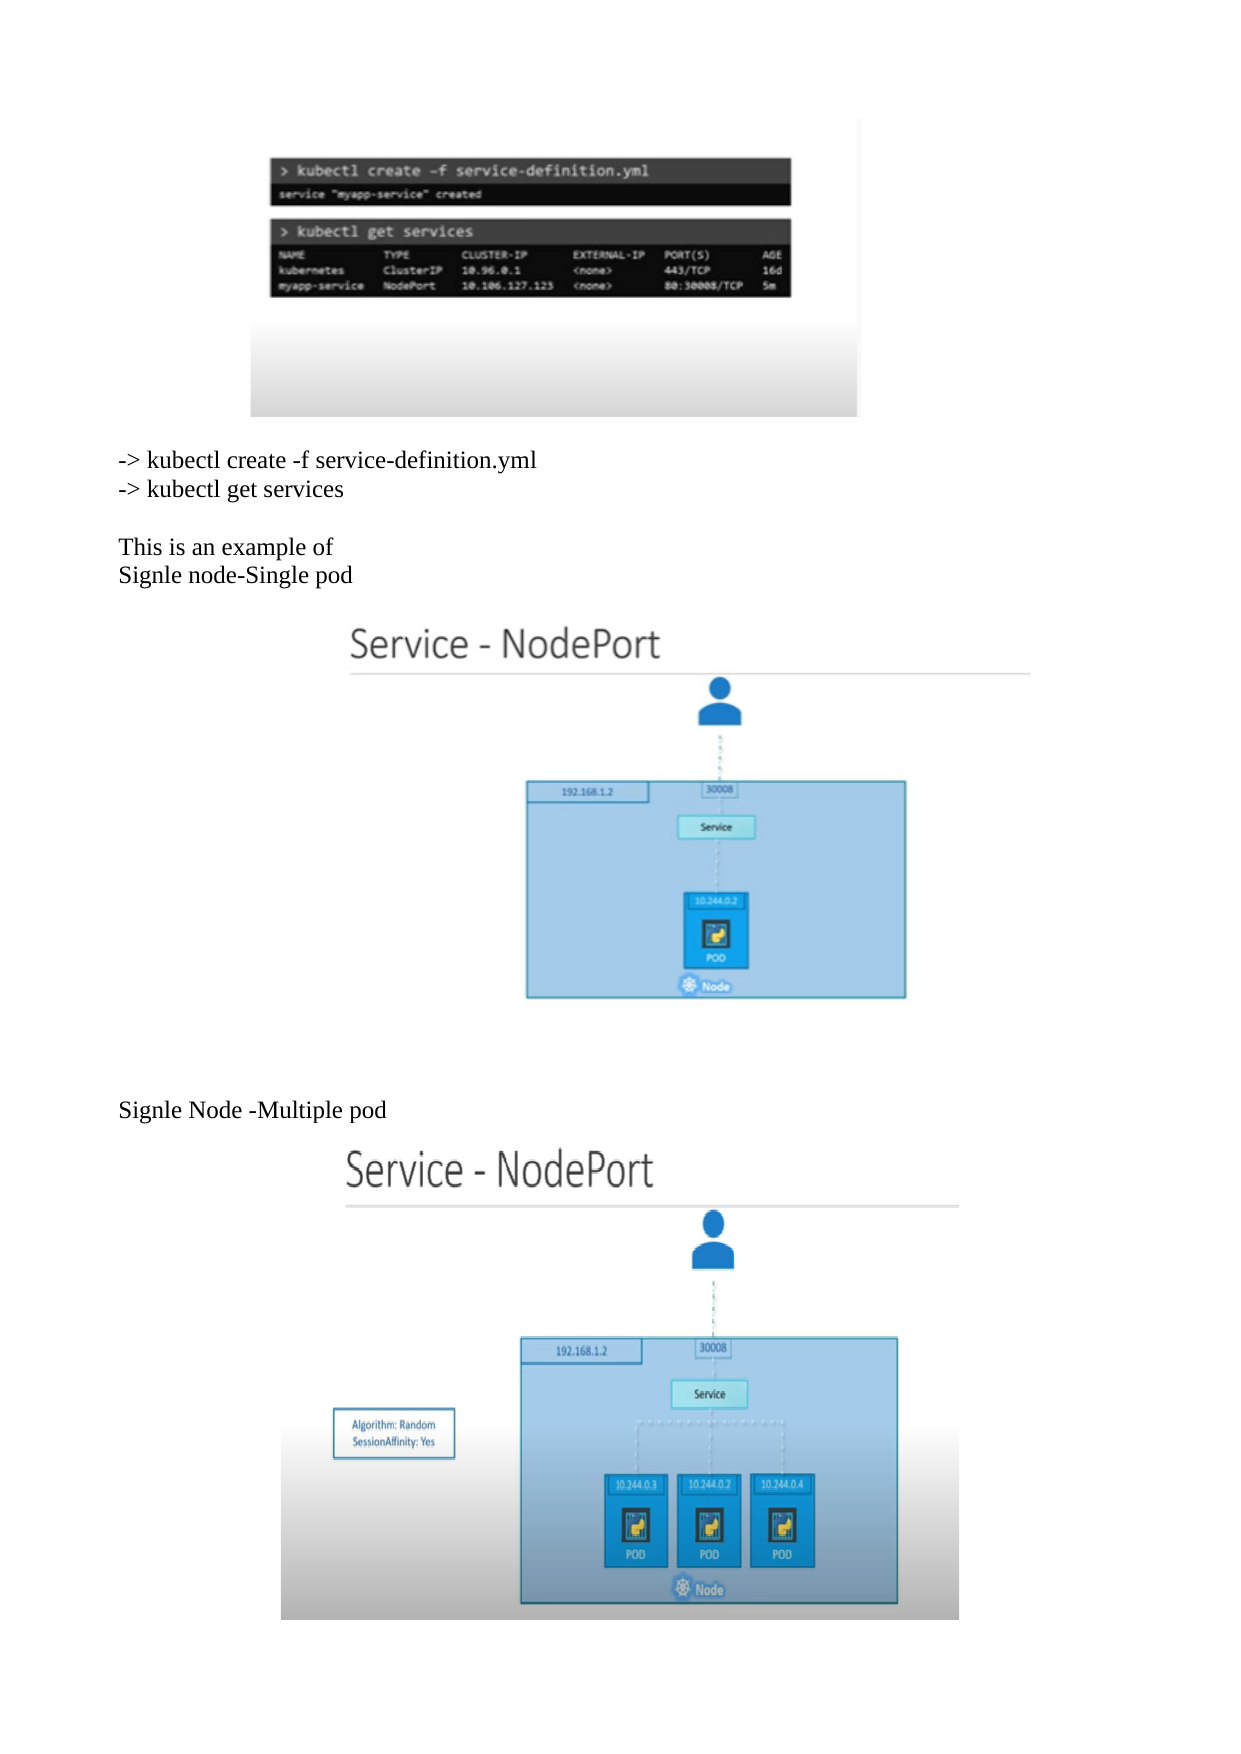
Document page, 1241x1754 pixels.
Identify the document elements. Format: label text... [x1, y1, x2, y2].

text Signle Node -Multiple pod [118, 1095, 1122, 1124]
picture [312, 617, 1031, 1009]
picture [250, 118, 862, 417]
text -> kubectl get services [118, 474, 1122, 503]
text This is an example of [118, 532, 1122, 560]
text -> kubectl create -f service-definition.yml [118, 445, 1122, 474]
picture [280, 1123, 960, 1620]
text Signle node-Single pod [118, 560, 1122, 589]
